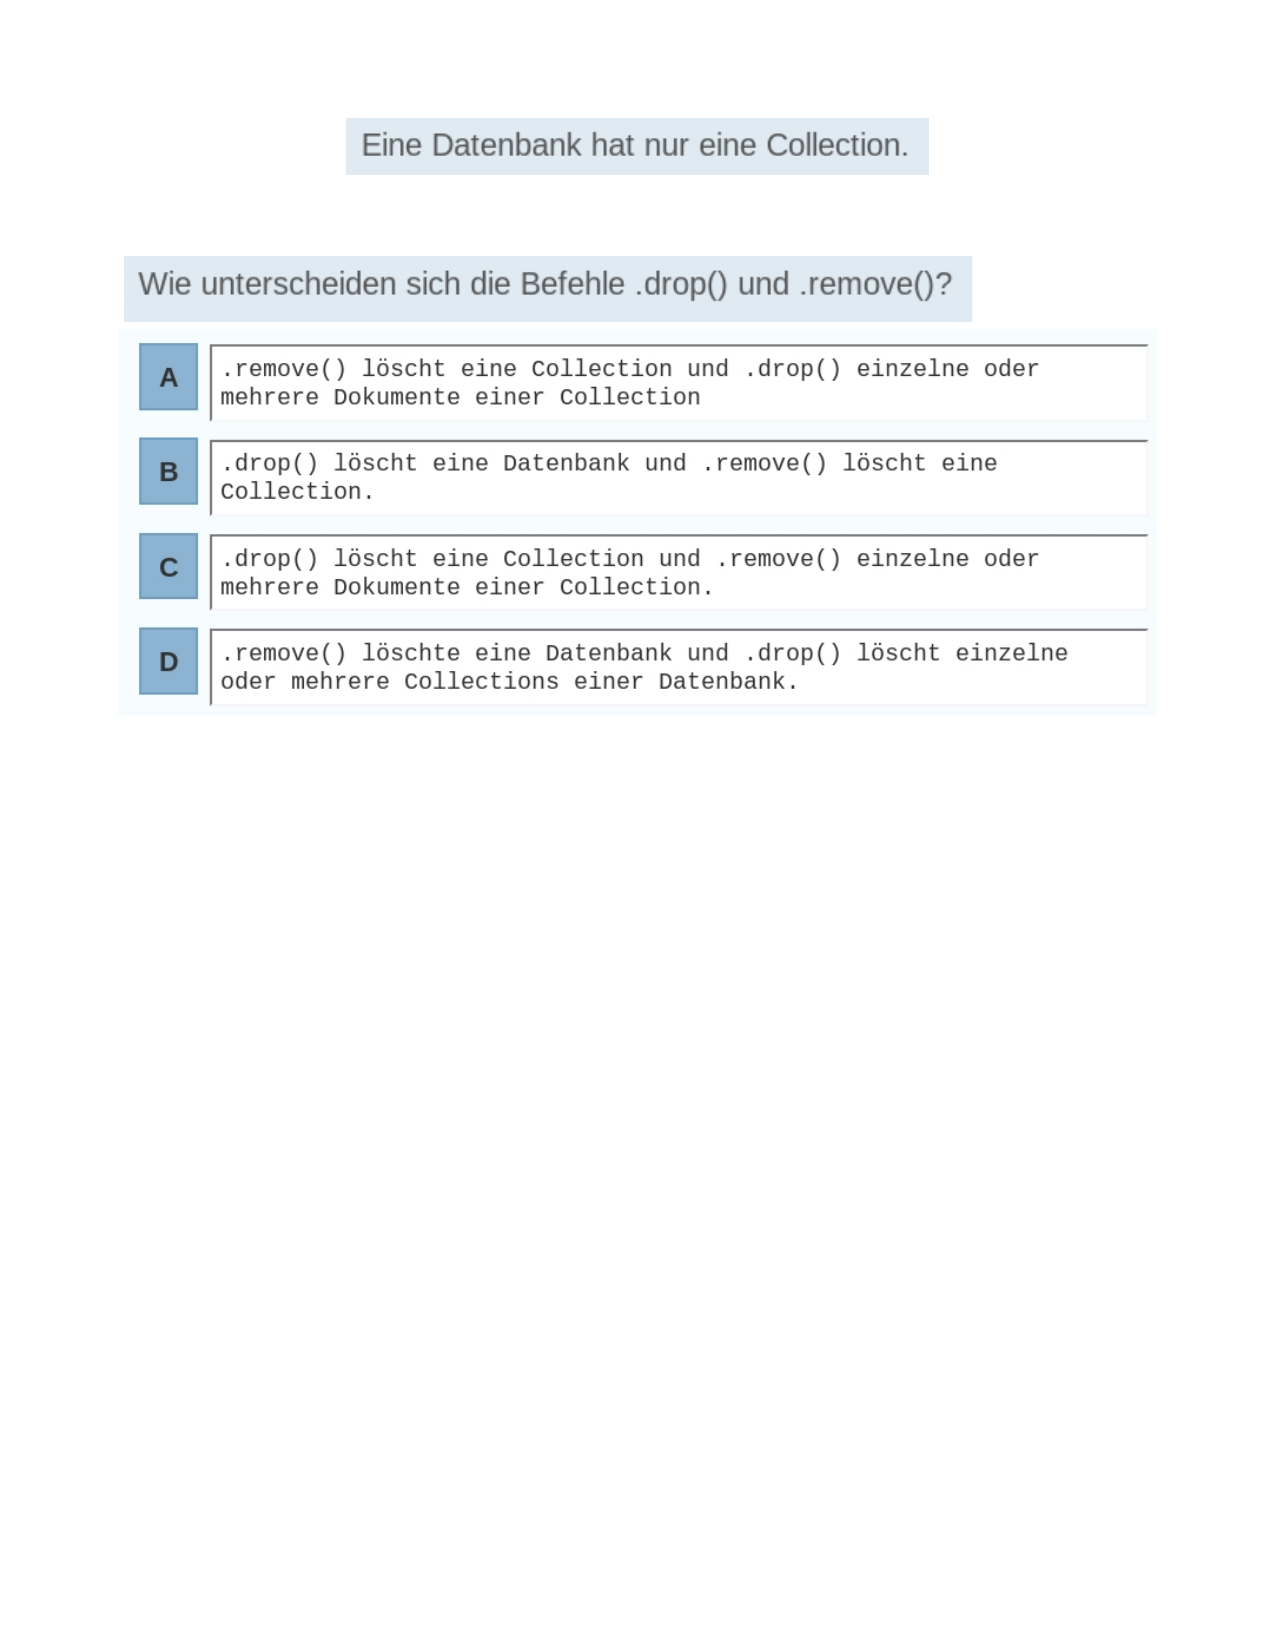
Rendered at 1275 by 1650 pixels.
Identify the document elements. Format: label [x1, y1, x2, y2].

picture [118, 329, 1157, 716]
picture [123, 256, 973, 322]
picture [346, 118, 929, 175]
